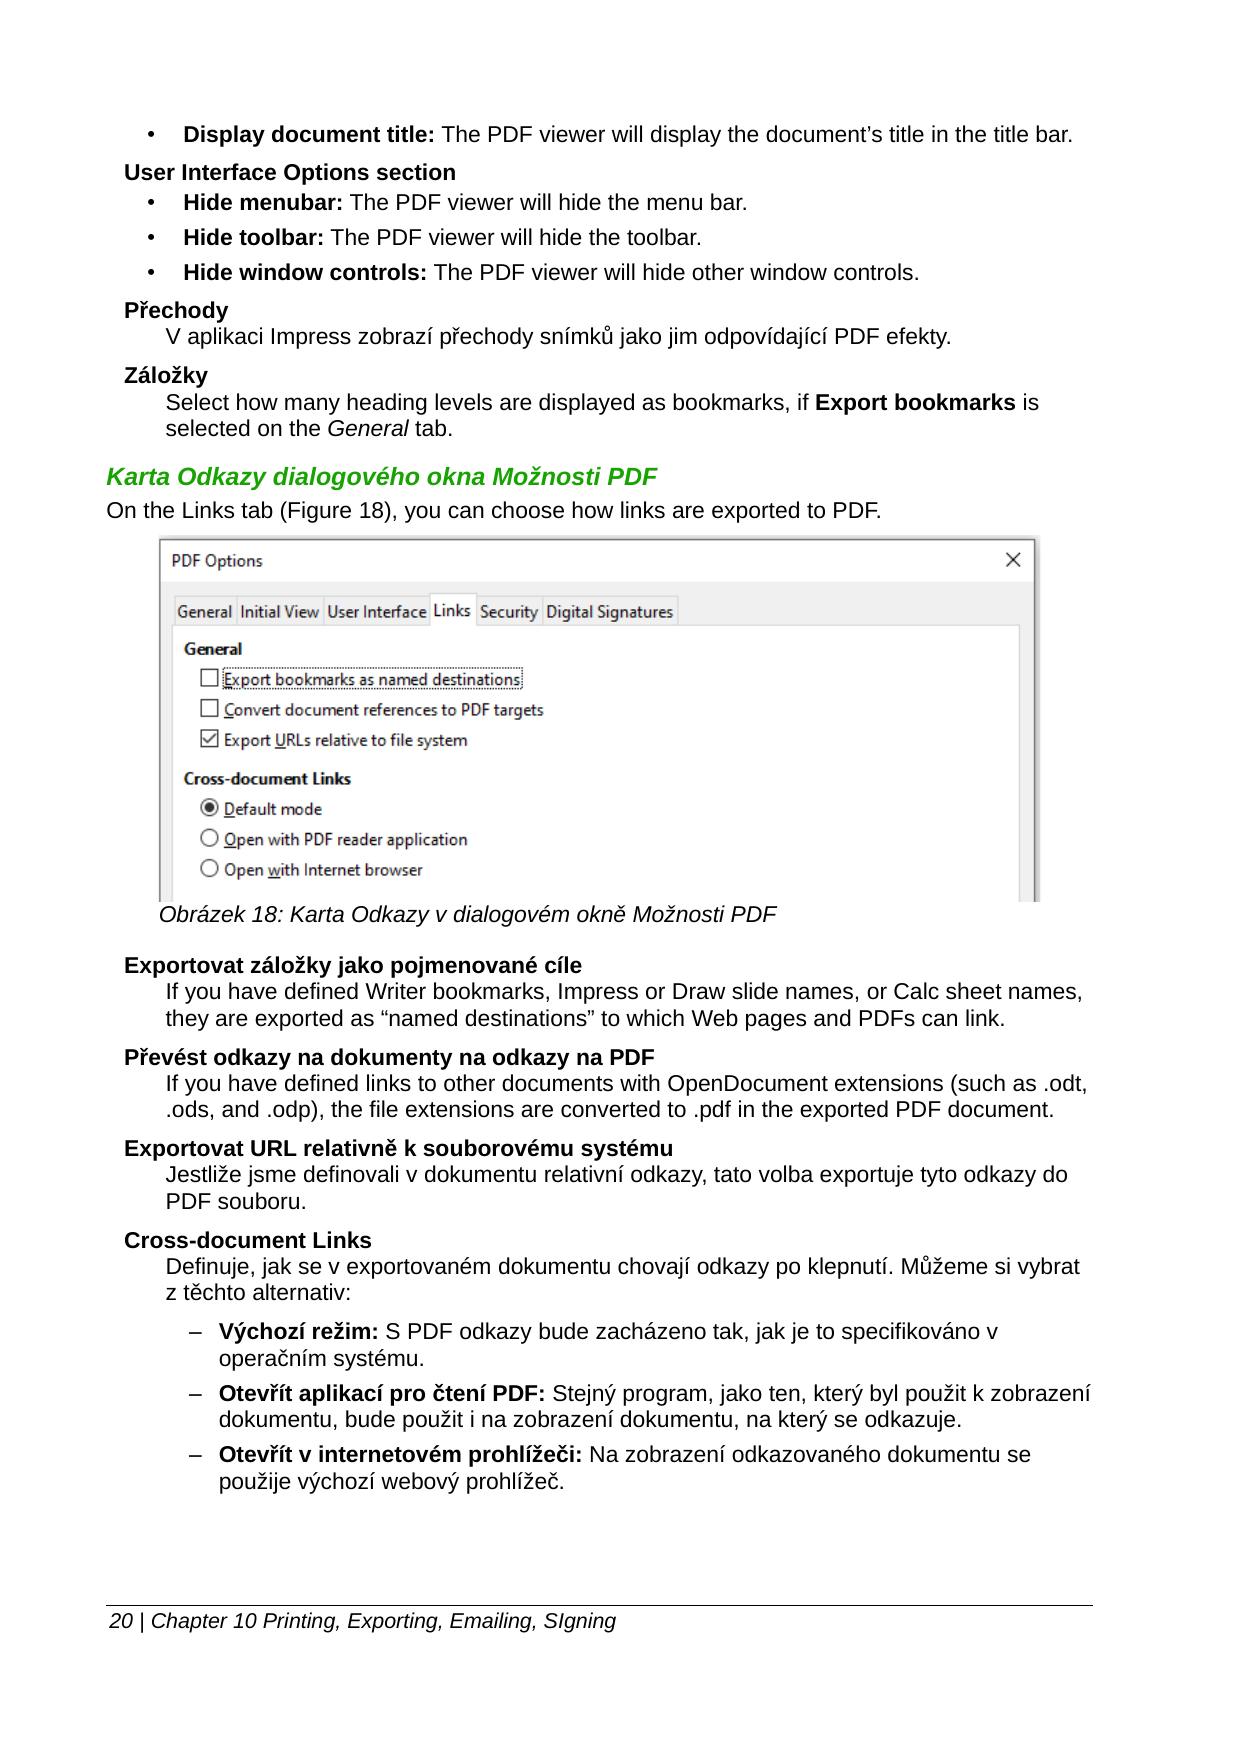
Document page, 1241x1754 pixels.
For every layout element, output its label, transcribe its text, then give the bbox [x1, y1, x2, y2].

picture [158, 535, 1041, 902]
list Display document title: The PDF viewer will display the document’s title in the title bar. [144, 118, 1093, 150]
text Cross-document Links [124, 1227, 1093, 1253]
list Hide window controls: The PDF viewer will hide other window controls. [144, 256, 1093, 288]
subtitle Karta Odkazy dialogového okna Možnosti PDF [106, 462, 1093, 491]
text Obrázek 18: Karta Odkazy v dialogovém okně Možnosti PDF [158, 902, 1041, 928]
list Hide toolbar: The PDF viewer will hide the toolbar. [144, 221, 1093, 250]
text Select how many heading levels are displayed as bookmarks, if Export bookmarks is selected on the General tab. [165, 388, 1093, 441]
list Otevřít aplikací pro čtení PDF: Stejný program, jako ten, který byl použit k zobrazení dokumentu, bude použit i na zobrazení dokumentu, na který se odkazuje. [189, 1380, 1093, 1432]
list Výchozí režim: S PDF odkazy bude zacházeno tak, jak je to specifikováno v operačním systému. [189, 1318, 1093, 1371]
text If you have defined links to other documents with OpenDocument extensions (such as .odt, .ods, and .odp), the file extensions are converted to .pdf in the exported PDF document. [165, 1070, 1093, 1122]
text Jestliže jsme definovali v dokumentu relativní odkazy, tato volba exportuje tyto odkazy do PDF souboru. [165, 1161, 1093, 1214]
text If you have defined Writer bookmarks, Impress or Draw slide names, or Calc sheet names, they are exported as “named destinations” to which Web pages and PDFs can link. [165, 978, 1093, 1031]
list Hide menubar: The PDF viewer will hide the menu bar. [144, 186, 1093, 215]
text Záložky [124, 362, 1093, 388]
text Definuje, jak se v exportovaném dokumentu chovají odkazy po klepnutí. Můžeme si vybrat z těchto alternativ: [165, 1253, 1093, 1306]
text On the Links tab (Figure 18), you can choose how links are exported to PDF. [106, 497, 1093, 523]
text Přechody [124, 297, 1093, 323]
text V aplikaci Impress zobrazí přechody snímků jako jim odpovídající PDF efekty. [165, 323, 1093, 350]
list Otevřít v internetovém prohlížeči: Na zobrazení odkazovaného dokumentu se použije výchozí webový prohlížeč. [189, 1441, 1093, 1494]
text Exportovat záložky jako pojmenované cíle [124, 952, 1093, 978]
text User Interface Options section [124, 159, 1093, 186]
text Exportovat URL relativně k souborovému systému [124, 1135, 1093, 1161]
text Převést odkazy na dokumenty na odkazy na PDF [124, 1043, 1093, 1070]
